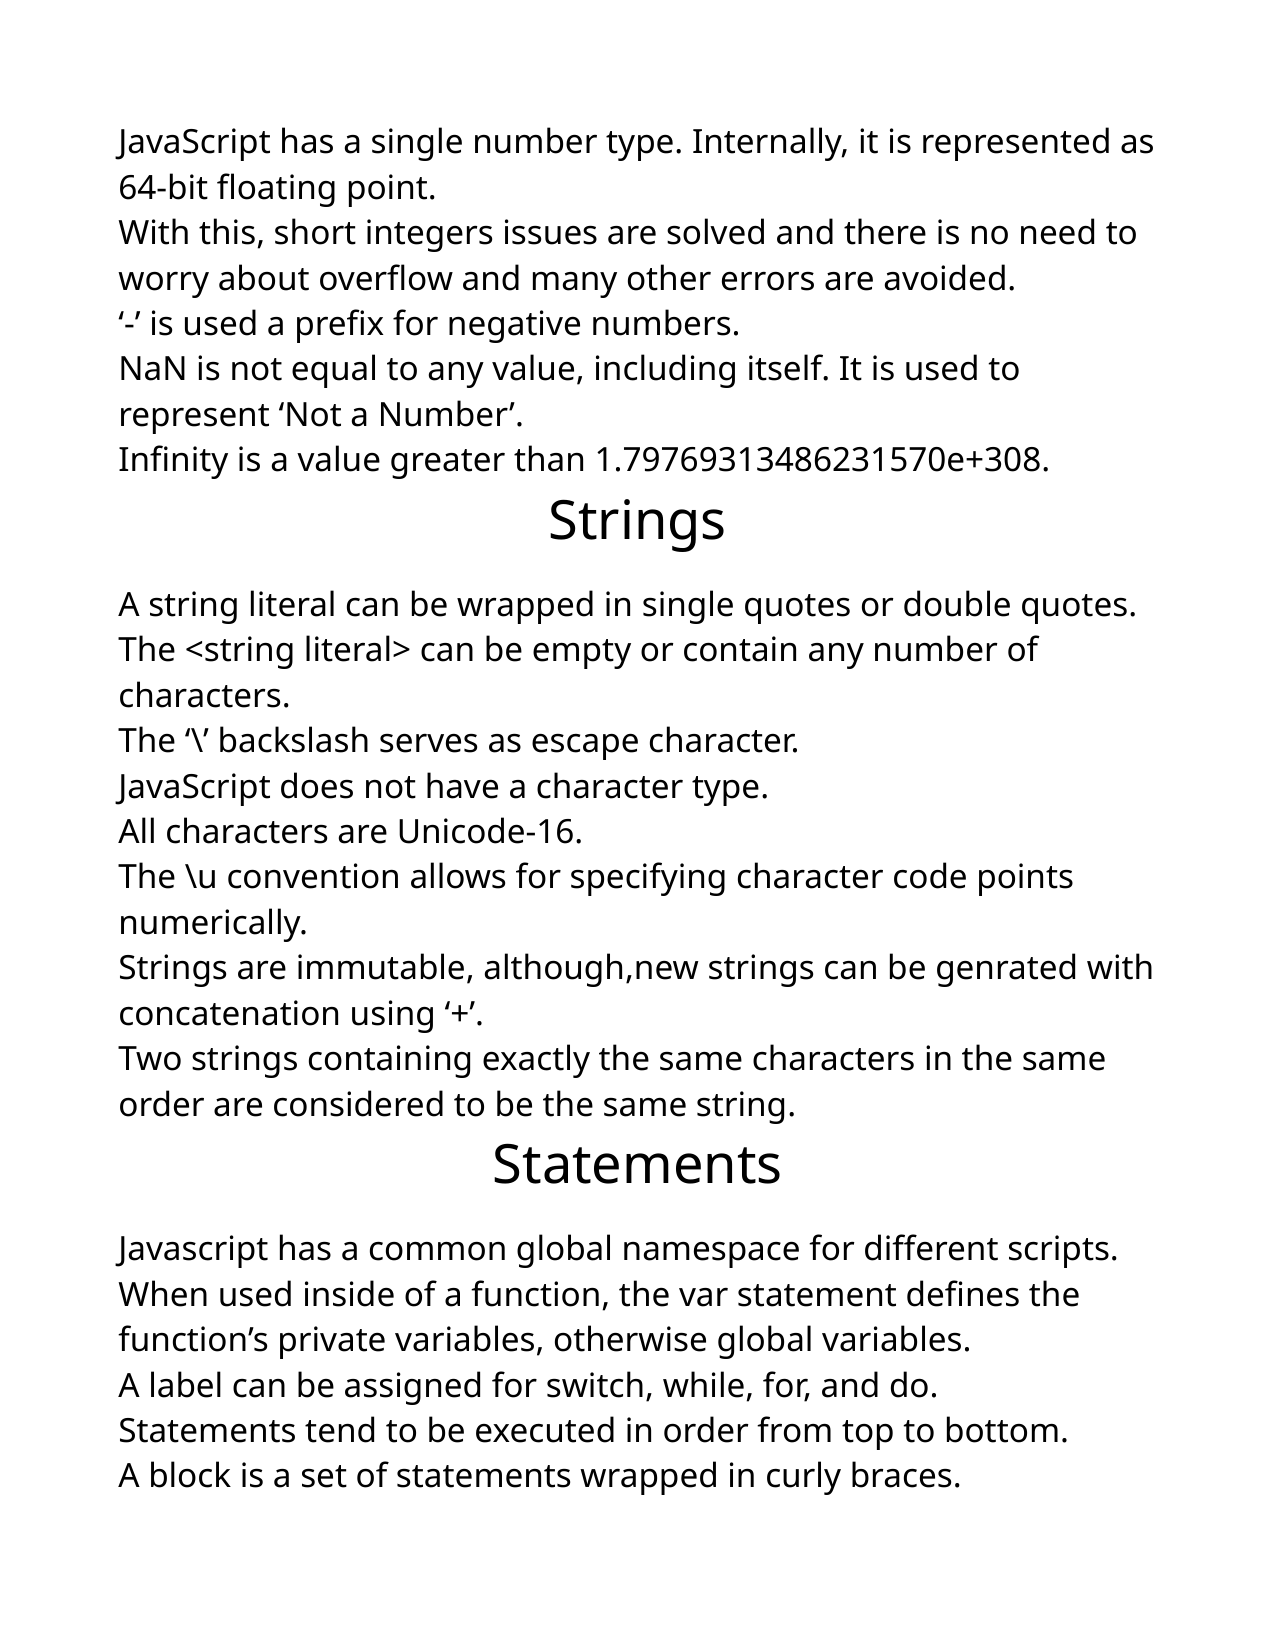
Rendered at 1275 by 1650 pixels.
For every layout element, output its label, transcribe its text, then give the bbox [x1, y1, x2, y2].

text The \u convention allows for specifying character code points numerically. [118, 853, 1157, 944]
text A block is a set of statements wrapped in curly braces. [118, 1452, 1157, 1498]
text A string literal can be wrapped in single quotes or double quotes. [118, 581, 1157, 626]
text Strings [118, 481, 1157, 555]
text JavaScript has a single number type. Internally, it is represented as 64-bit floating point. [118, 118, 1157, 209]
text ‘-’ is used a prefix for negative numbers. [118, 300, 1157, 345]
text With this, short integers issues are solved and there is no need to worry about overflow and many other errors are avoided. [118, 209, 1157, 300]
text Statements [118, 1126, 1157, 1199]
text Javascript has a common global namespace for different scripts. [118, 1225, 1157, 1271]
text Two strings containing exactly the same characters in the same order are considered to be the same string. [118, 1035, 1157, 1126]
text When used inside of a function, the var statement defines the function’s private variables, otherwise global variables. [118, 1271, 1157, 1361]
text A label can be assigned for switch, while, for, and do. [118, 1361, 1157, 1407]
text JavaScript does not have a character type. [118, 762, 1157, 808]
text The <string literal> can be empty or contain any number of characters. [118, 626, 1157, 717]
text The ‘\’ backslash serves as escape character. [118, 717, 1157, 762]
text Strings are immutable, although,new strings can be genrated with concatenation using ‘+’. [118, 944, 1157, 1035]
text Infinity is a value greater than 1.79769313486231570e+308. [118, 436, 1157, 481]
text NaN is not equal to any value, including itself. It is used to represent ‘Not a Number’. [118, 345, 1157, 436]
text Statements tend to be executed in order from top to bottom. [118, 1407, 1157, 1452]
text All characters are Unicode-16. [118, 808, 1157, 853]
